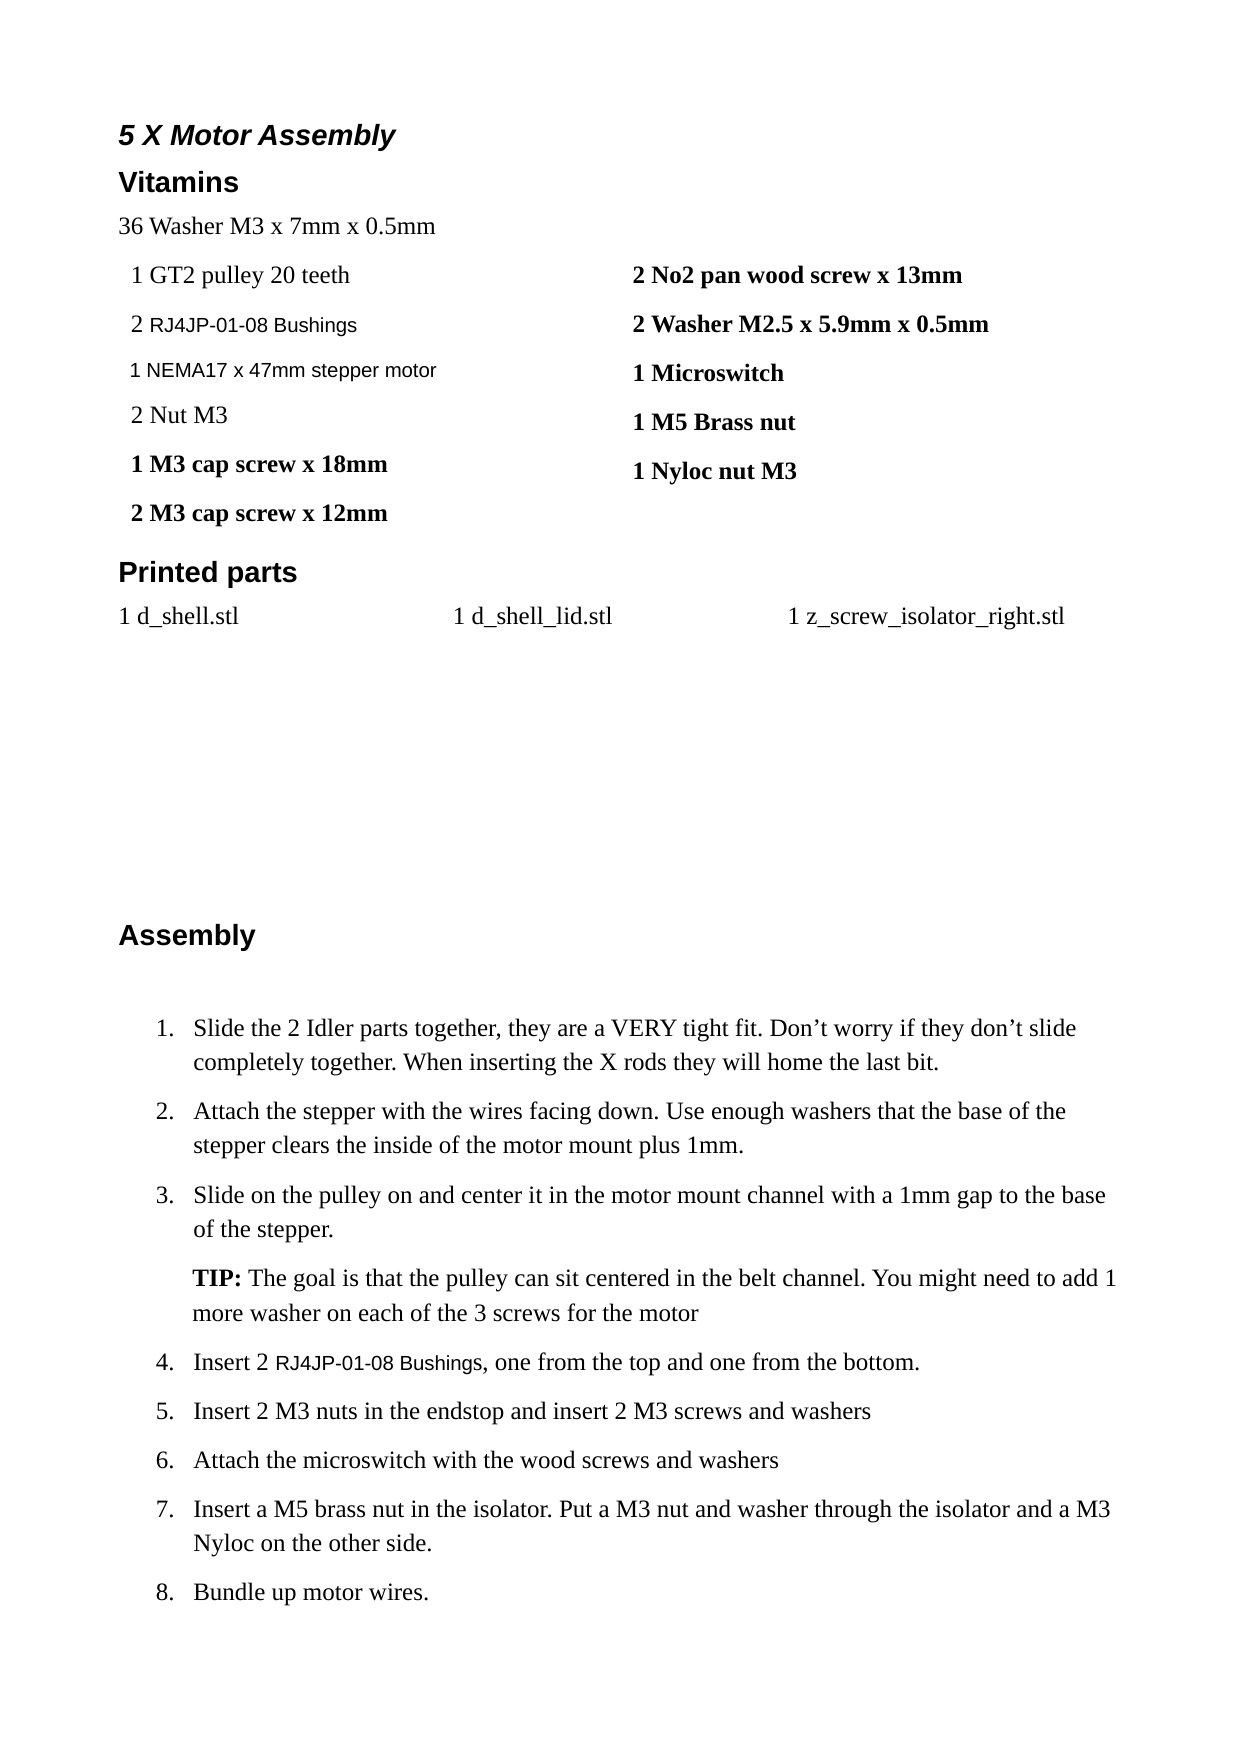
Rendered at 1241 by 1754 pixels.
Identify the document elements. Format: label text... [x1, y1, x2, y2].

table_header 1 d_shell.stl [118, 601, 453, 904]
list Insert 2 RJ4JP-01-08 Bushings, one from the top and one from the bottom. [156, 1347, 1122, 1376]
list Insert a M5 brass nut in the isolator. Put a M3 nut and washer through the isolator and a M3 Nyloc on the other side. [156, 1494, 1122, 1557]
list Slide the 2 Idler parts together, they are a VERY tight fit. Don’t worry if they don’t slide completely together. When inserting the X rods they will home the last bit. [156, 1013, 1122, 1076]
list Attach the microswitch with the wood screws and washers [156, 1445, 1122, 1474]
table_header 1 z_screw_isolator_right.stl [788, 601, 1122, 904]
list Attach the stepper with the wires facing down. Use enough washers that the base of the stepper clears the inside of the motor mount plus 1mm. [156, 1096, 1122, 1159]
subtitle Printed parts [118, 555, 1122, 589]
text TIP: The goal is that the pulley can sit centered in the belt channel. You might need to add 1 more washer on each of the 3 screws for the motor [192, 1263, 1122, 1326]
table_header 1 d_shell_lid.stl [453, 601, 787, 904]
list Bundle up motor wires. [156, 1577, 1122, 1606]
subtitle 5 X Motor Assembly [118, 118, 1122, 152]
list Insert 2 M3 nuts in the endstop and insert 2 M3 screws and washers [156, 1396, 1122, 1424]
subtitle Assembly [118, 918, 1122, 952]
list Slide on the pulley on and center it in the motor mount channel with a 1mm gap to the base of the stepper. [156, 1180, 1122, 1243]
table_header 2 No2 pan wood screw x 13mm 2 Washer M2.5 x 5.9mm x 0.5mm 1 Microswitch 1 M5 Brass nut 1 Nyloc nut M3 [620, 211, 1122, 542]
table_header 36 Washer M3 x 7mm x 0.5mm 1 GT2 pulley 20 teeth 2 RJ4JP-01-08 Bushings 1 NEMA17 x 47mm stepper motor 2 Nut M3 1 M3 cap screw x 18mm 2 M3 cap screw x 12mm [118, 211, 620, 542]
subtitle Vitamins [118, 165, 1122, 199]
